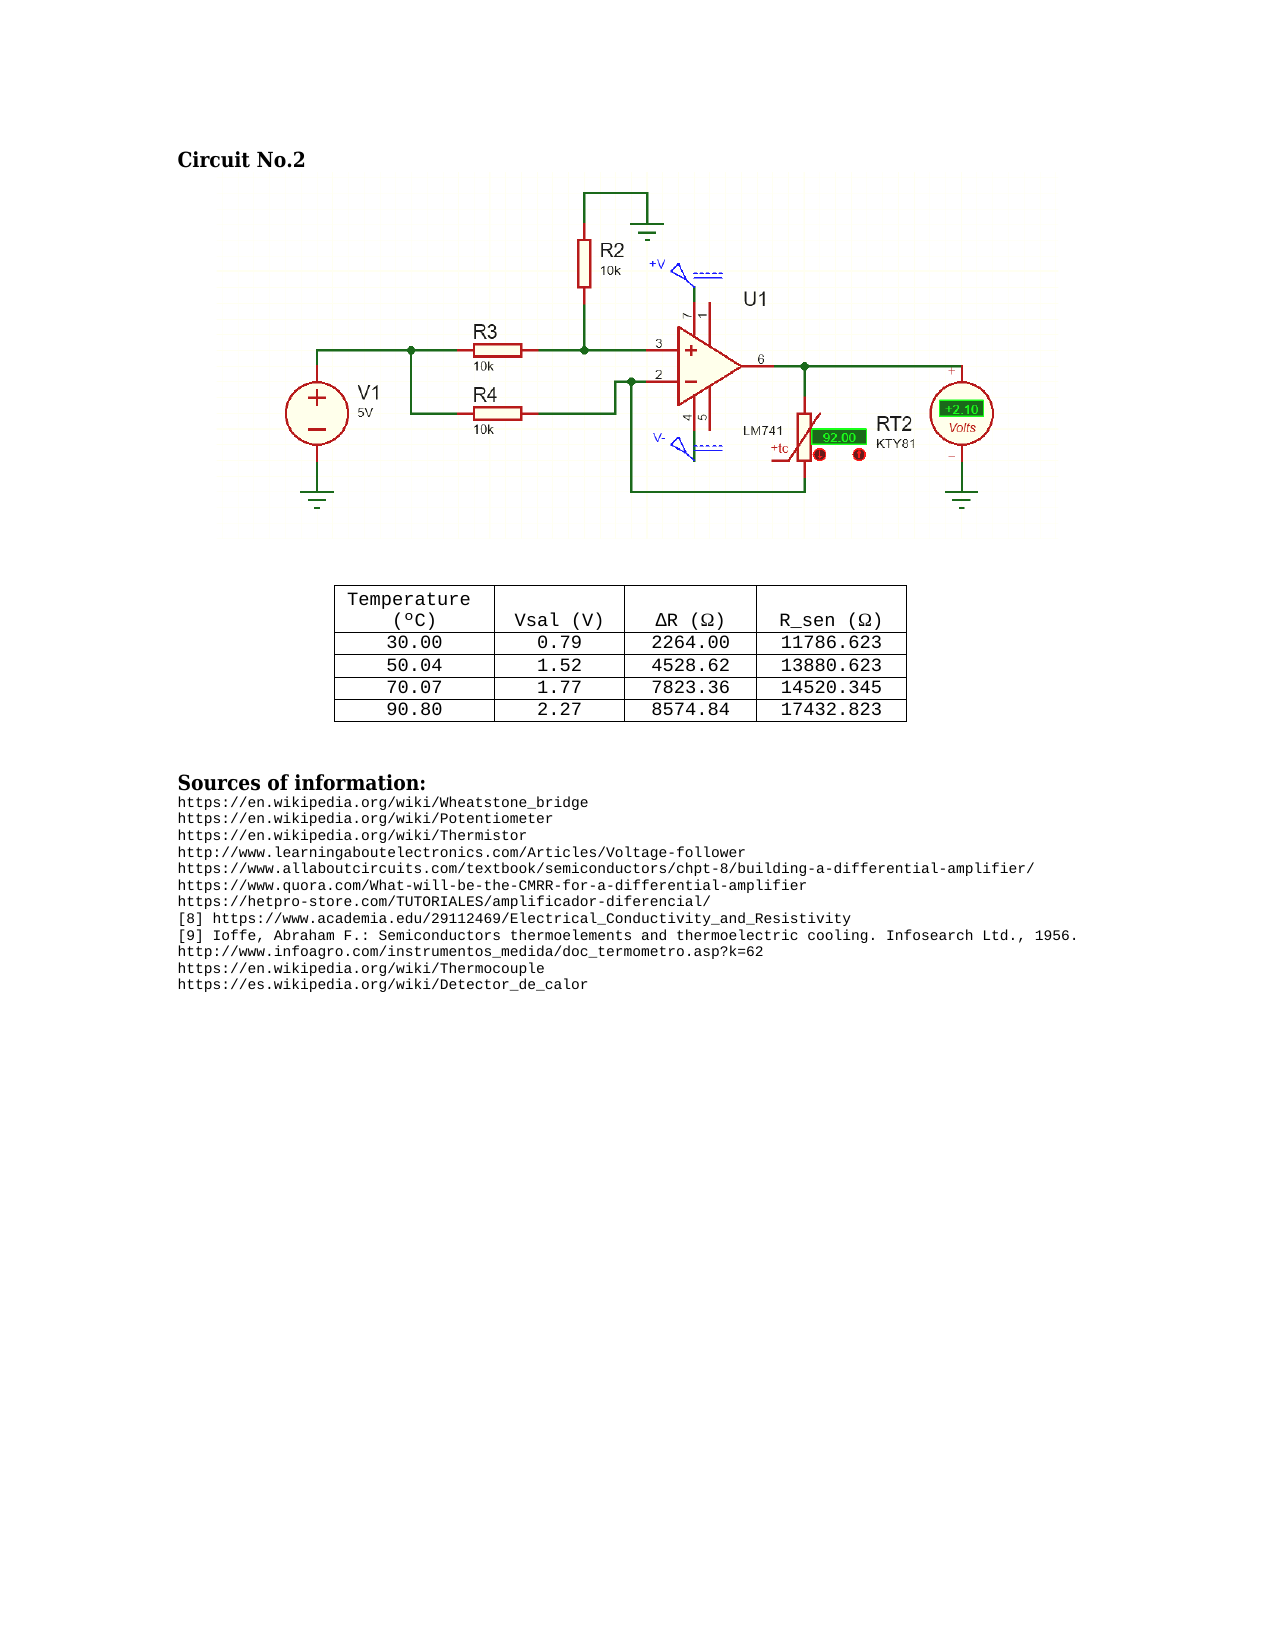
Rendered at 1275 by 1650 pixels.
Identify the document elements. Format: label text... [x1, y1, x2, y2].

text Sources of information: [177, 771, 1098, 795]
table_header Vsal (V) [495, 586, 624, 632]
table_cell 70.07 [335, 678, 494, 699]
table_cell 4528.62 [625, 655, 756, 677]
text https://www.allaboutcircuits.com/textbook/semiconductors/chpt-8/building-a-differential-amplifier/ [177, 861, 1098, 878]
table_cell 13880.623 [757, 655, 906, 677]
text [8] https://www.academia.edu/29112469/Electrical_Conductivity_and_Resistivity [177, 911, 1098, 928]
picture [216, 172, 1059, 539]
table_cell 50.04 [335, 655, 494, 677]
text [9] Ioffe, Abraham F.: Semiconductors thermoelements and thermoelectric cooling. Infosearch Ltd., 1956. [177, 928, 1098, 944]
text https://en.wikipedia.org/wiki/Thermistor [177, 828, 1098, 845]
text Circuit No.2 [177, 148, 1098, 172]
table_cell 17432.823 [757, 700, 906, 721]
table_header Temperature (ºC) [335, 586, 494, 632]
text https://www.quora.com/What-will-be-the-CMRR-for-a-differential-amplifier [177, 878, 1098, 894]
table_cell 0.79 [495, 633, 624, 654]
table_cell 30.00 [335, 633, 494, 654]
text http://www.learningaboutelectronics.com/Articles/Voltage-follower [177, 845, 1098, 861]
text https://es.wikipedia.org/wiki/Detector_de_calor [177, 977, 1098, 994]
table_cell 1.52 [495, 655, 624, 677]
table_cell 11786.623 [757, 633, 906, 654]
table_header ∆R (Ω) [625, 586, 756, 632]
text https://en.wikipedia.org/wiki/Thermocouple [177, 961, 1098, 977]
table_cell 8574.84 [625, 700, 756, 721]
table_header R_sen (Ω) [757, 586, 906, 632]
table_cell 2264.00 [625, 633, 756, 654]
table_cell 14520.345 [757, 678, 906, 699]
text https://hetpro-store.com/TUTORIALES/amplificador-diferencial/ [177, 894, 1098, 911]
table_cell 1.77 [495, 678, 624, 699]
text http://www.infoagro.com/instrumentos_medida/doc_termometro.asp?k=62 [177, 944, 1098, 961]
table_cell 2.27 [495, 700, 624, 721]
text https://en.wikipedia.org/wiki/Wheatstone_bridge [177, 795, 1098, 812]
text https://en.wikipedia.org/wiki/Potentiometer [177, 812, 1098, 828]
table_cell 90.80 [335, 700, 494, 721]
table_cell 7823.36 [625, 678, 756, 699]
